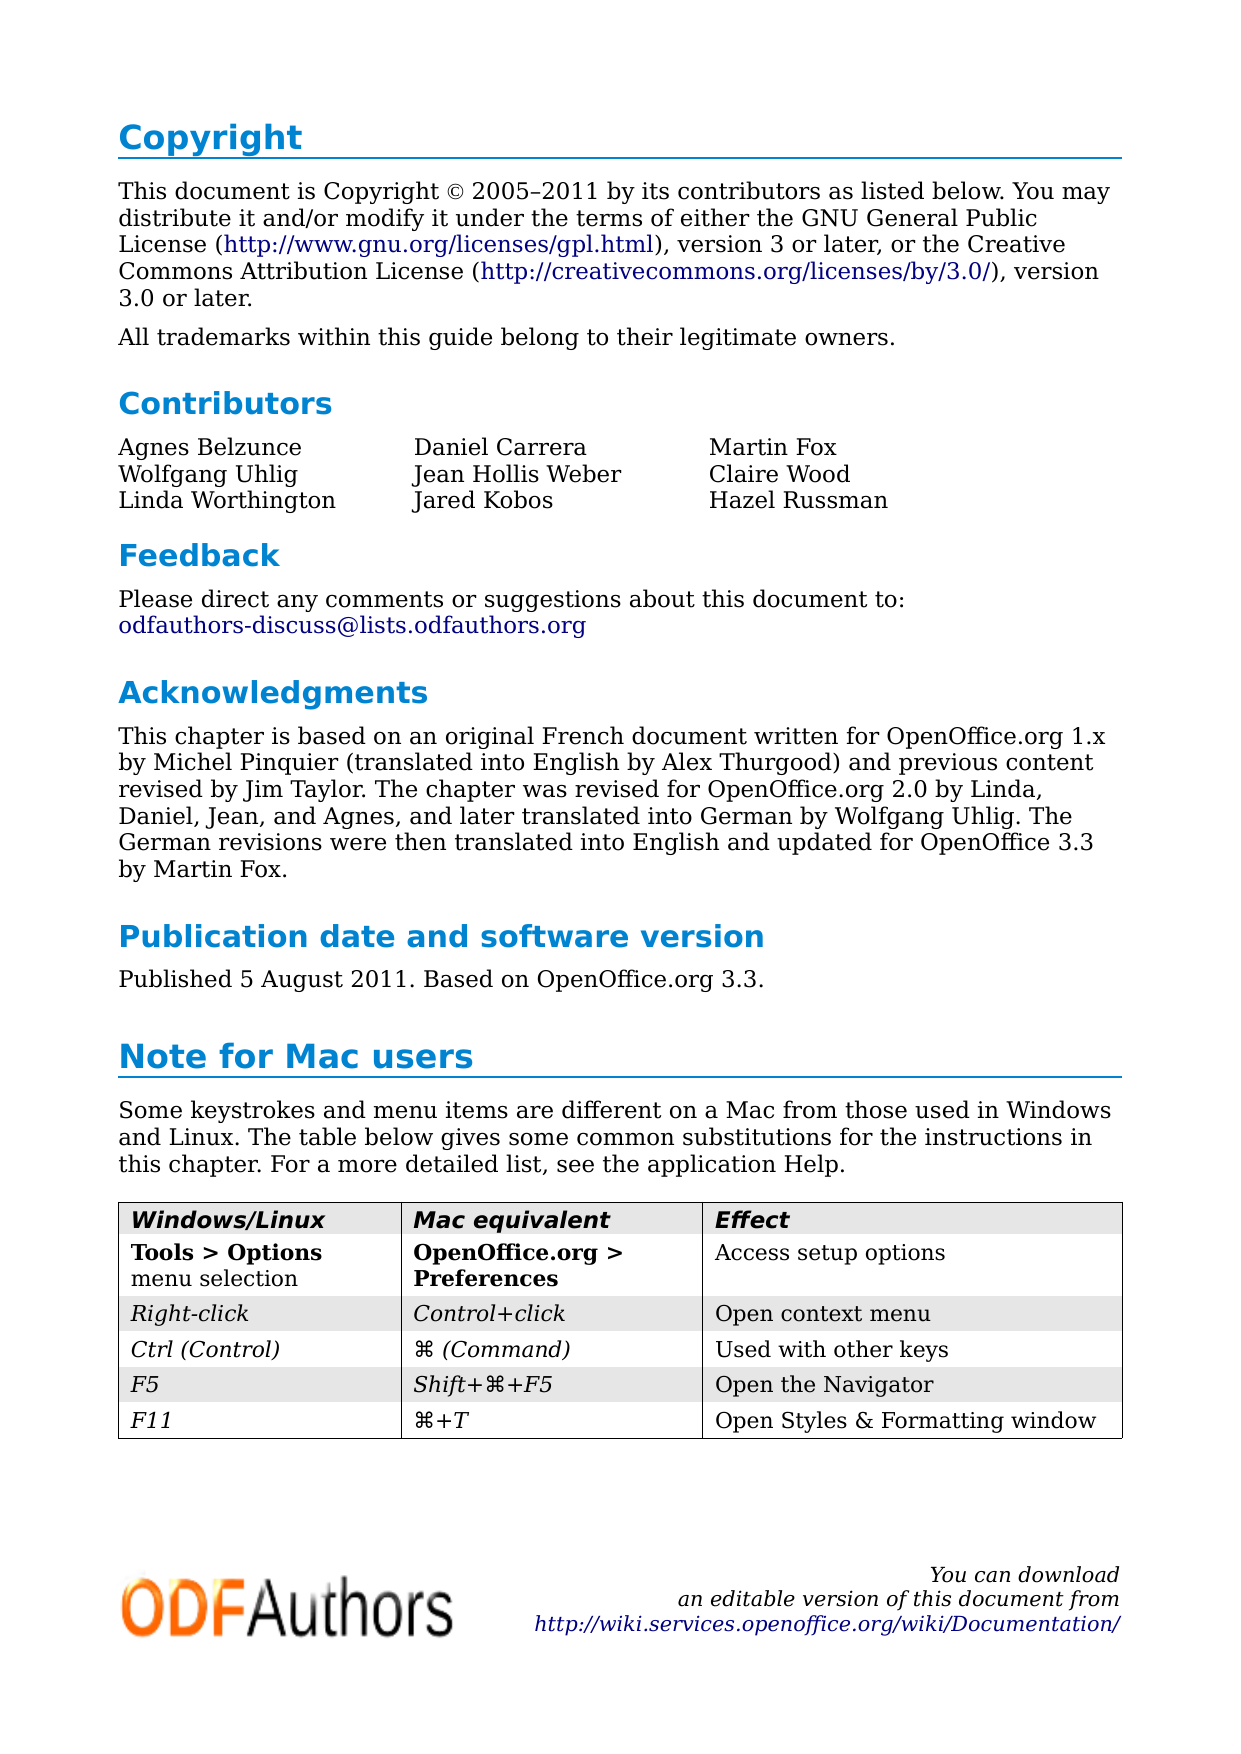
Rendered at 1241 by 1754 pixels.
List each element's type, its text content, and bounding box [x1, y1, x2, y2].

picture [116, 1569, 459, 1645]
text Published 5 August 2011. Based on OpenOffice.org 3.3. [118, 967, 1122, 993]
text Publication date and software version [118, 919, 1122, 954]
table_cell Control+click [402, 1296, 702, 1331]
text This chapter is based on an original French document written for OpenOffice.org 1.x by Michel Pinquier (translated into English by Alex Thurgood) and previous content revised by Jim Taylor. The chapter was revised for OpenOffice.org 2.0 by Linda, Daniel, Jean, and Agnes, and later translated into German by Wolfgang Uhlig. The German revisions were then translated into English and updated for OpenOffice 3.3 by Martin Fox. [118, 723, 1122, 883]
table_cell Ctrl (Control) [119, 1331, 401, 1367]
text Feedback [118, 538, 1122, 573]
table_cell F11 [119, 1402, 401, 1437]
text Agnes Belzunce Daniel Carrera Martin Fox Wolfgang Uhlig Jean Hollis Weber Claire Wood Linda Worthington Jared Kobos Hazel Russman [118, 434, 1122, 514]
table_cell z+T [402, 1402, 702, 1437]
table_cell Shift+z+F5 [402, 1367, 702, 1402]
table_cell Open context menu [703, 1296, 1122, 1331]
text Please direct any comments or suggestions about this document to: odfauthors-discuss@lists.odfauthors.org [118, 586, 1122, 639]
table_header Windows/Linux [119, 1203, 401, 1234]
table_cell Access setup options [703, 1234, 1122, 1296]
table_cell Open Styles & Formatting window [703, 1402, 1122, 1437]
table_header Effect [703, 1203, 1122, 1234]
table_header Mac equivalent [402, 1203, 702, 1234]
text Some keystrokes and menu items are different on a Mac from those used in Windows and Linux. The table below gives some common substitutions for the instructions in this chapter. For a more detailed list, see the application Help. [118, 1097, 1122, 1177]
subtitle Note for Mac users [118, 1038, 1122, 1076]
table_cell Right-click [119, 1296, 401, 1331]
text All trademarks within this guide belong to their legitimate owners. [118, 324, 1122, 351]
table_cell OpenOffice.org > Preferences [402, 1234, 702, 1296]
table_cell F5 [119, 1367, 401, 1402]
table_cell z (Command) [402, 1331, 702, 1367]
table_cell Used with other keys [703, 1331, 1122, 1367]
table_cell Tools > Options menu selection [119, 1234, 401, 1296]
subtitle Copyright [118, 118, 1122, 157]
text Acknowledgments [118, 675, 1122, 711]
table_cell Open the Navigator [703, 1367, 1122, 1402]
text Contributors [118, 387, 1122, 422]
text This document is Copyright © 2005–2011 by its contributors as listed below. You may distribute it and/or modify it under the terms of either the GNU General Public License (http://www.gnu.org/licenses/gpl.html), version 3 or later, or the Creative Commons Attribution License (http://creativecommons.org/licenses/by/3.0/), version 3.0 or later. [118, 178, 1122, 311]
